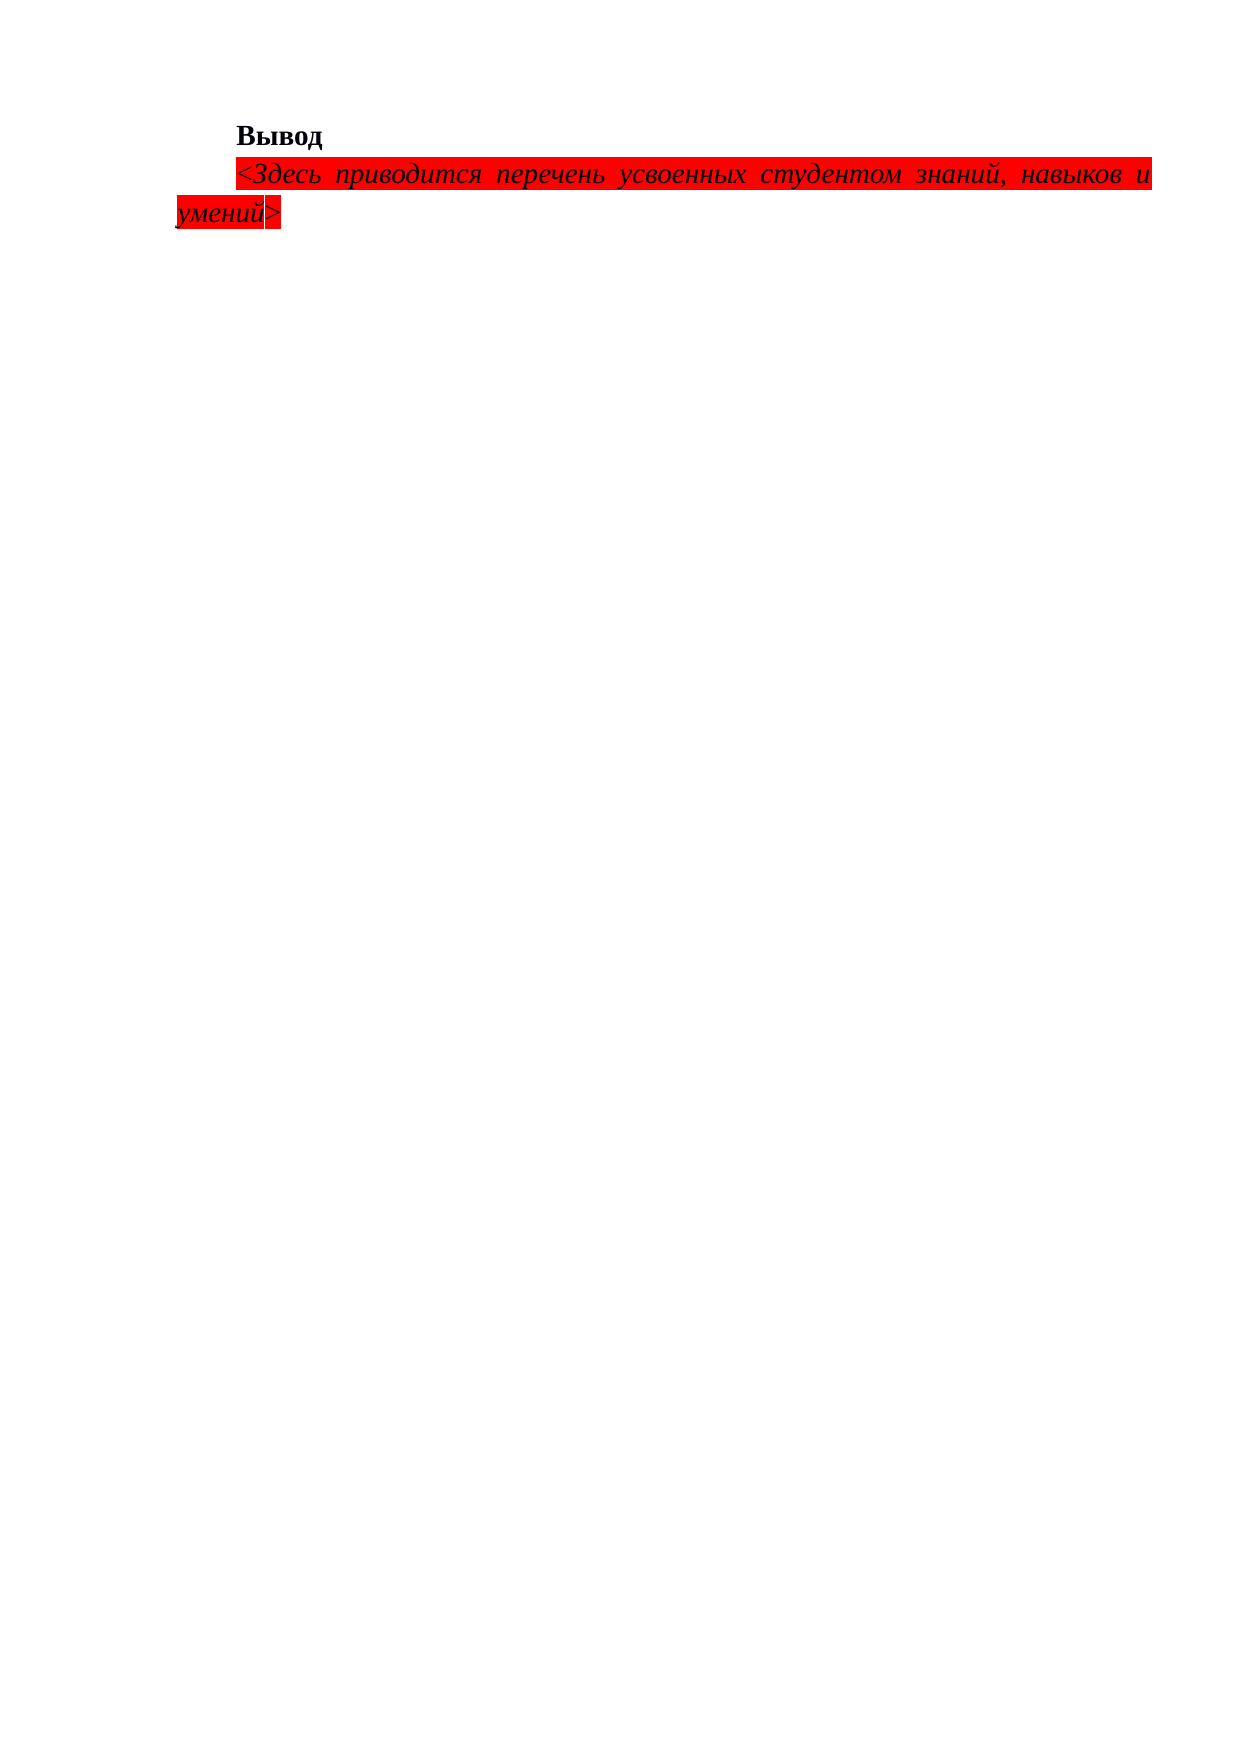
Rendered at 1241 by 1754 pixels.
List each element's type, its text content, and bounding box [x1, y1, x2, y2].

text <Здесь приводится перечень усвоенных студентом знаний, навыков и умений> [177, 157, 1152, 229]
text Вывод [177, 118, 1152, 152]
